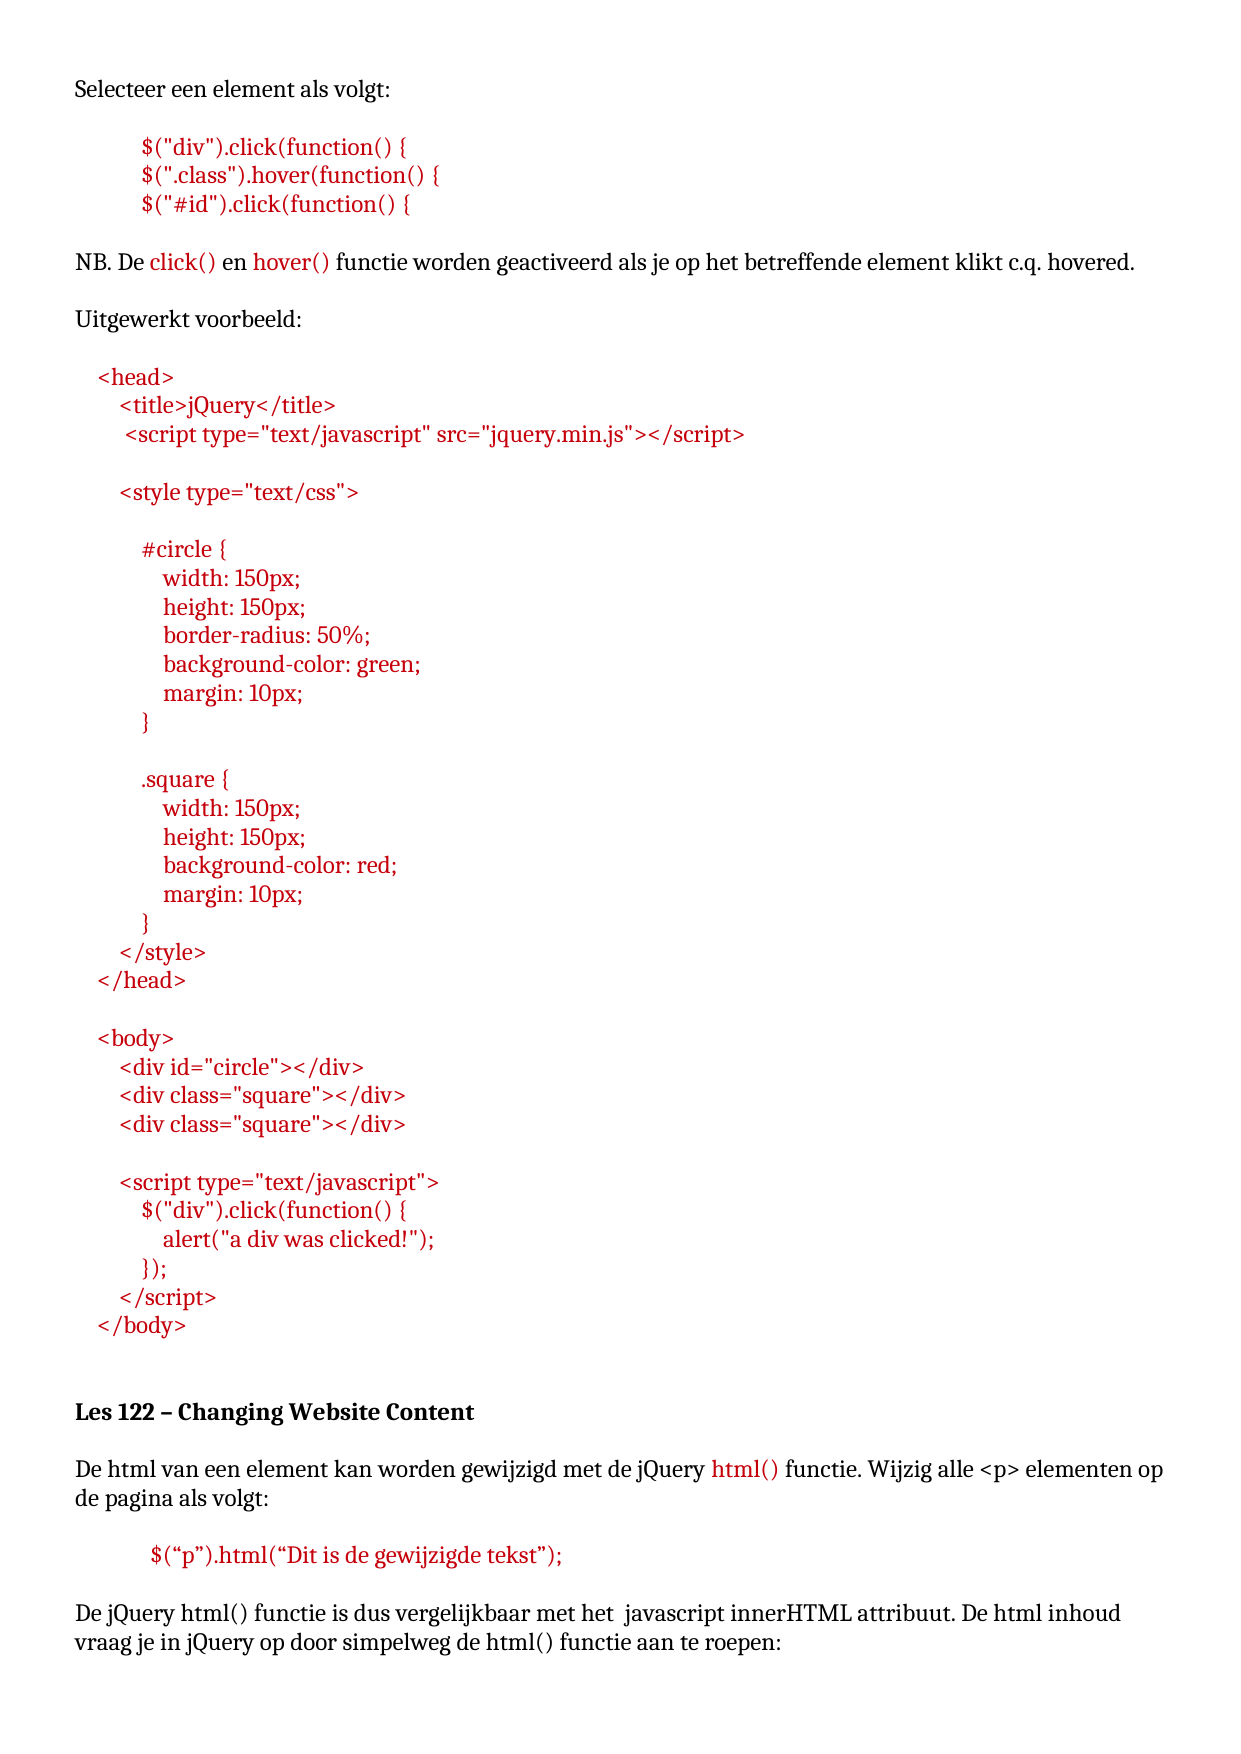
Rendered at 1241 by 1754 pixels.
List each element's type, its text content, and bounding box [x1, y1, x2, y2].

text #circle { [75, 535, 1165, 564]
text $("div").click(function() { [75, 132, 1165, 161]
text width: 150px; [75, 564, 1165, 592]
text <div class="square"></div> [75, 1110, 1165, 1139]
text <body> [75, 1024, 1165, 1052]
text <head> [75, 362, 1165, 391]
text </style> [75, 937, 1165, 966]
text <title>jQuery</title> [75, 391, 1165, 420]
text <div id="circle"></div> [75, 1052, 1165, 1081]
text Uitgewerkt voorbeeld: [75, 305, 1165, 334]
text } [75, 909, 1165, 937]
text </script> [75, 1282, 1165, 1311]
text background-color: red; [75, 851, 1165, 880]
text height: 150px; [75, 822, 1165, 851]
text </body> [75, 1311, 1165, 1340]
text }); [75, 1254, 1165, 1282]
text $("div").click(function() { [75, 1196, 1165, 1225]
text } [75, 707, 1165, 736]
text $(“p”).html(“Dit is de gewijzigde tekst”); [75, 1541, 1165, 1570]
text Selecteer een element als volgt: [75, 75, 1165, 104]
text height: 150px; [75, 592, 1165, 621]
text <div class="square"></div> [75, 1081, 1165, 1110]
text .square { [75, 765, 1165, 794]
text margin: 10px; [75, 880, 1165, 909]
text $(".class").hover(function() { [75, 161, 1165, 190]
text border-radius: 50%; [75, 621, 1165, 650]
text </head> [75, 966, 1165, 995]
text margin: 10px; [75, 679, 1165, 707]
text Les 122 – Changing Website Content [75, 1397, 1165, 1426]
text width: 150px; [75, 794, 1165, 822]
text alert("a div was clicked!"); [75, 1225, 1165, 1254]
text $("#id").click(function() { [75, 190, 1165, 219]
text <script type="text/javascript"> [75, 1167, 1165, 1196]
text background-color: green; [75, 650, 1165, 679]
text <script type="text/javascript" src="jquery.min.js"></script> [75, 420, 1165, 449]
text NB. De click() en hover() functie worden geactiveerd als je op het betreffende element klikt c.q. hovered. [75, 247, 1165, 276]
text De html van een element kan worden gewijzigd met de jQuery html() functie. Wijzig alle <p> elementen op de pagina als volgt: [75, 1455, 1165, 1512]
text De jQuery html() functie is dus vergelijkbaar met het javascript innerHTML attribuut. De html inhoud vraag je in jQuery op door simpelweg de html() functie aan te roepen: [75, 1599, 1165, 1656]
text <style type="text/css"> [75, 477, 1165, 506]
